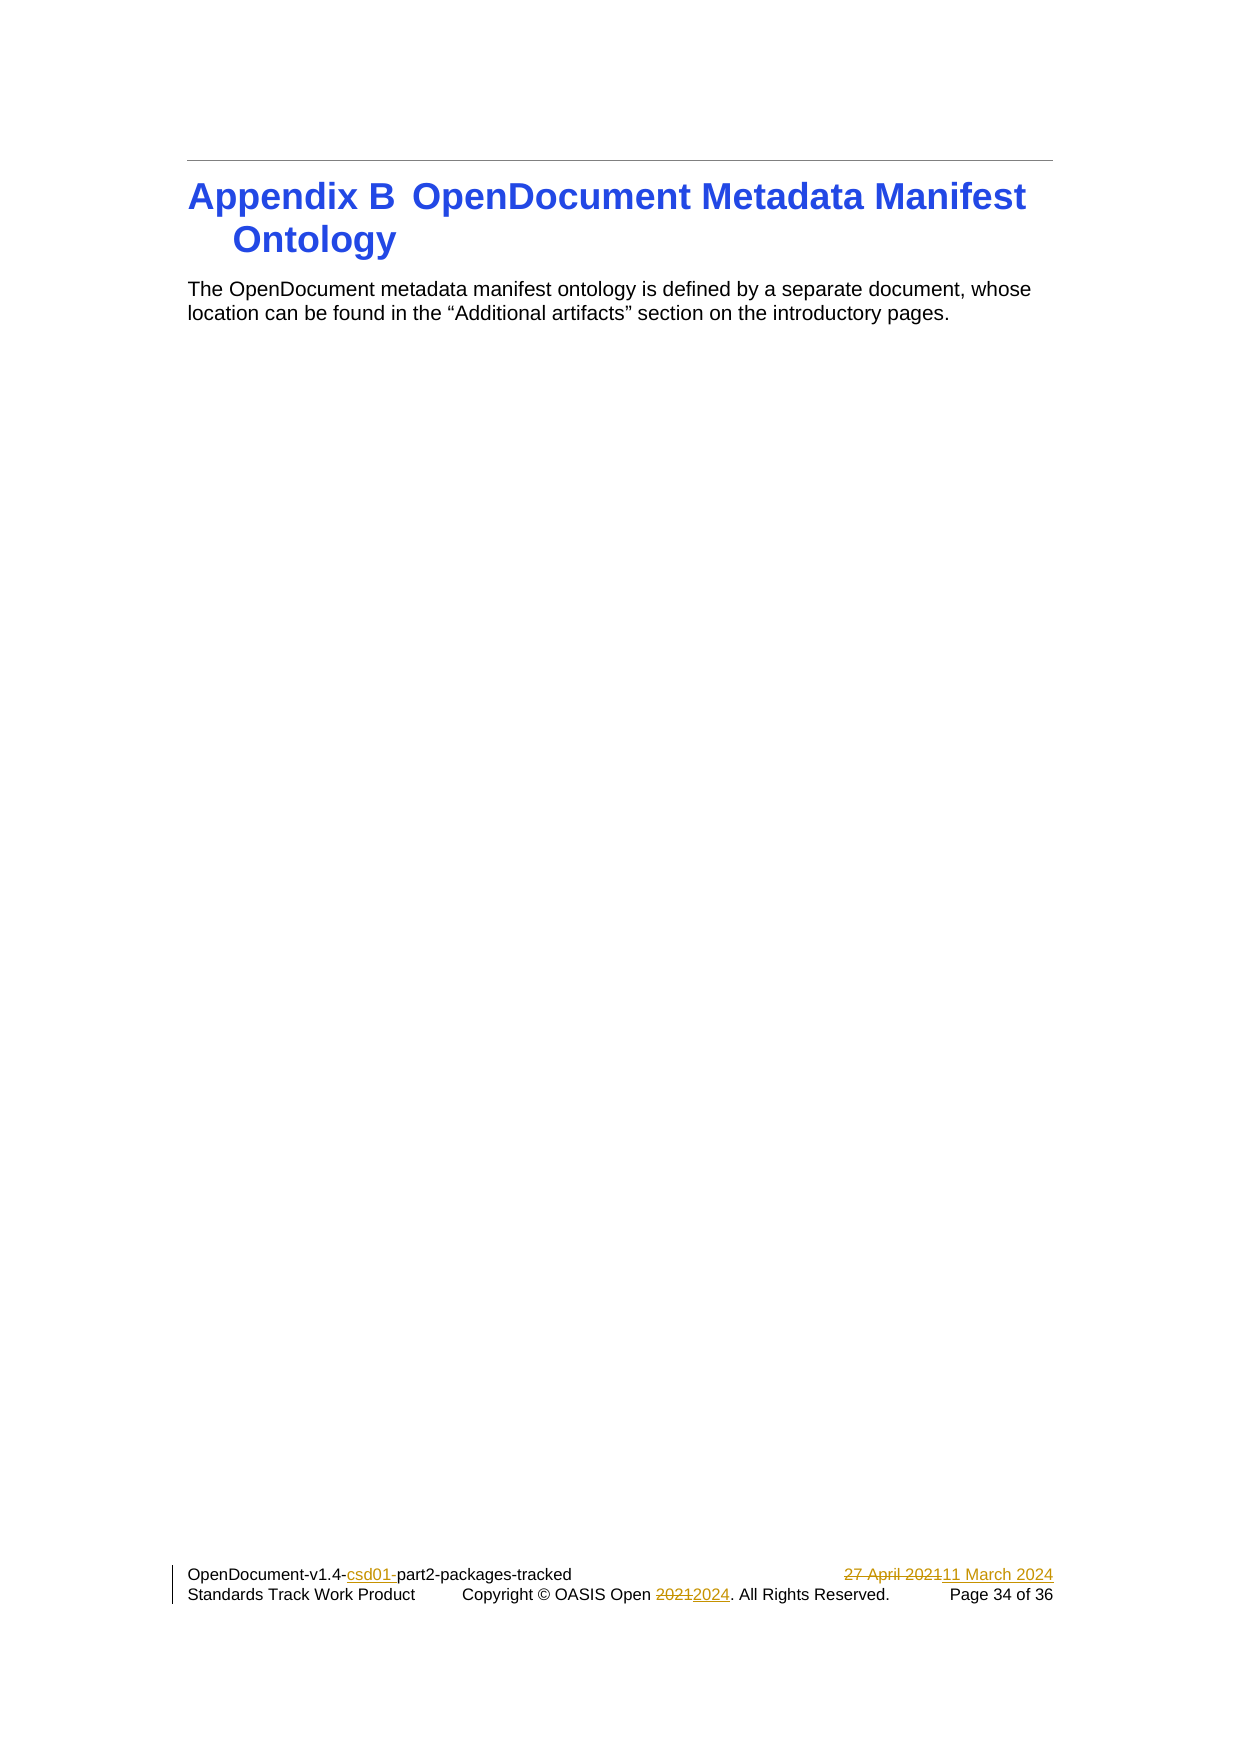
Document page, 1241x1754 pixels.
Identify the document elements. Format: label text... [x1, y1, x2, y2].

subtitle OpenDocument Metadata Manifest Ontology [187, 161, 1053, 260]
text The OpenDocument metadata manifest ontology is defined by a separate document, whose location can be found in the “Additional artifacts” section on the introductory pages. [187, 277, 1053, 324]
